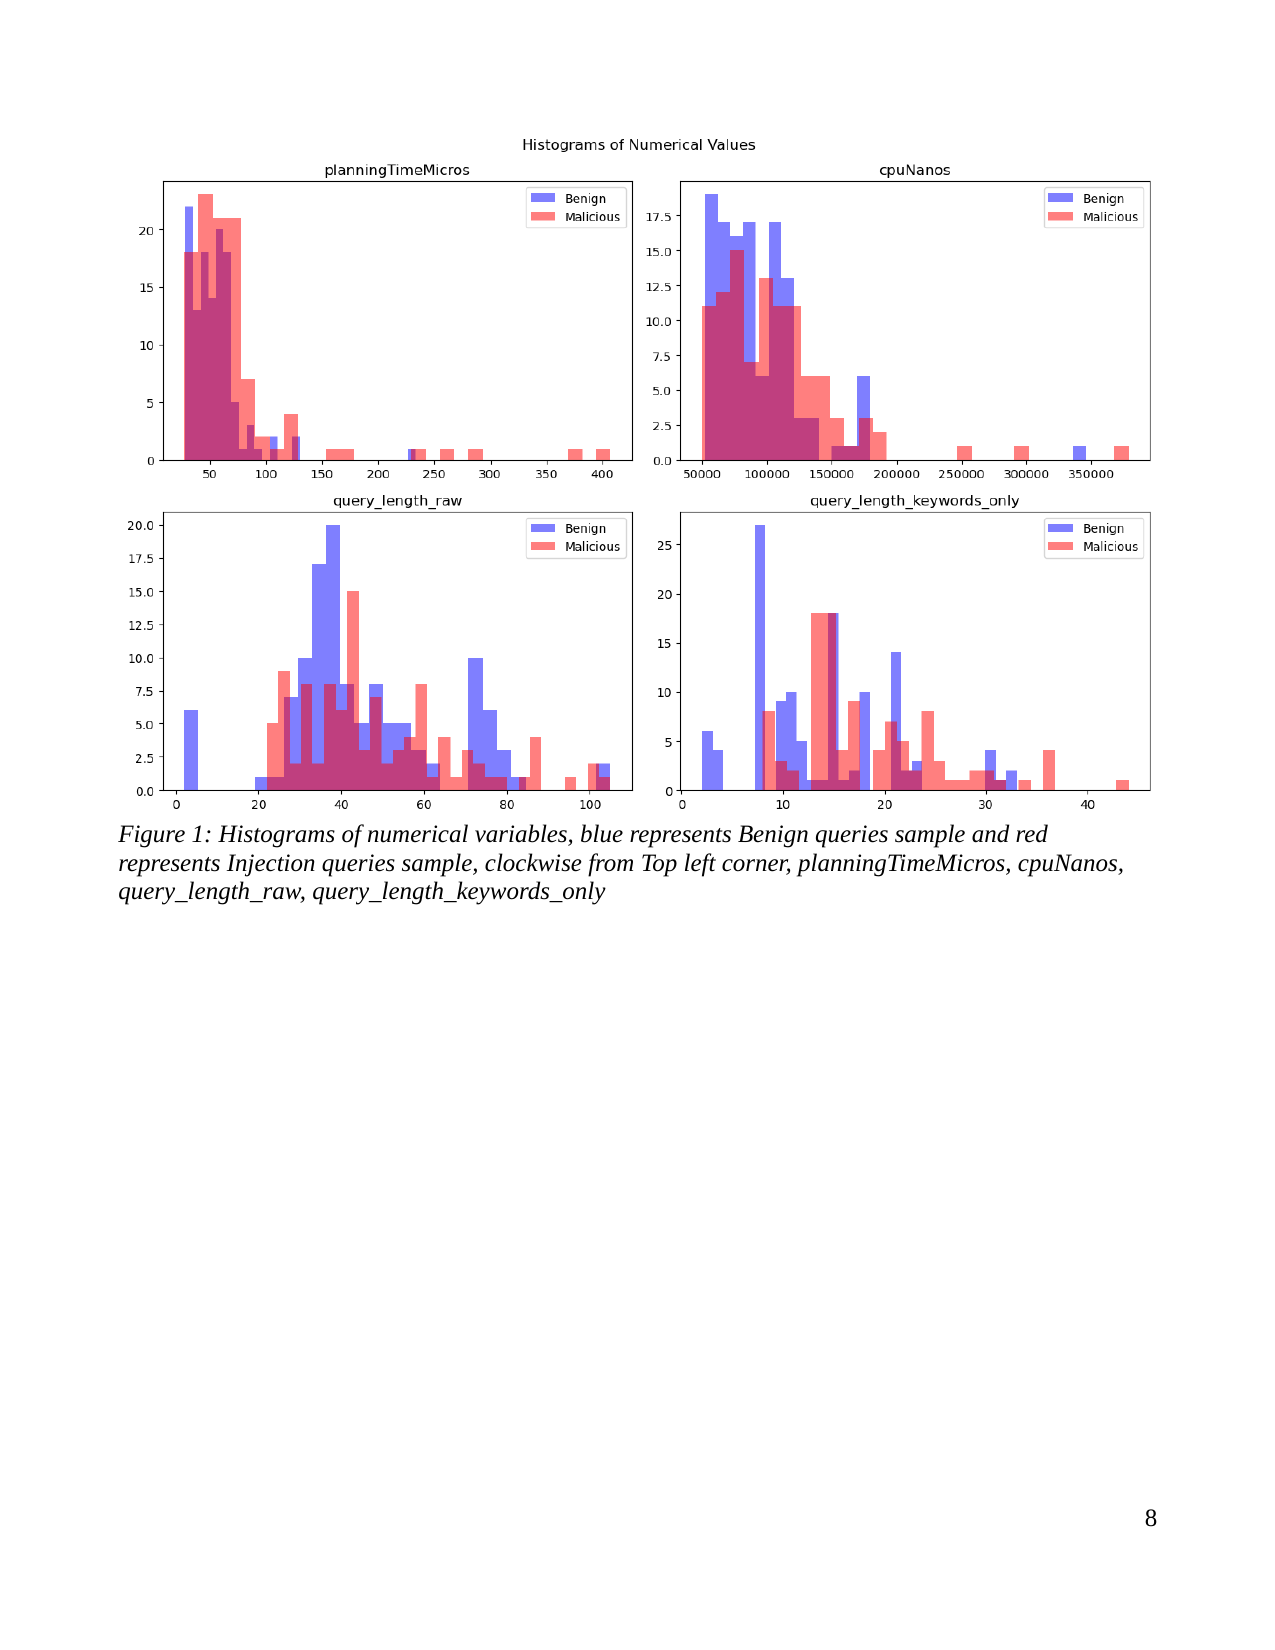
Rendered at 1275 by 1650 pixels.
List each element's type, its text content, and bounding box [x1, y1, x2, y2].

text Figure 1: Histograms of numerical variables, blue represents Benign queries sample and red represents Injection queries sample, clockwise from Top left corner, planningTimeMicros, cpuNanos, query_length_raw, query_length_keywords_only [118, 819, 1157, 905]
picture [118, 130, 1157, 819]
